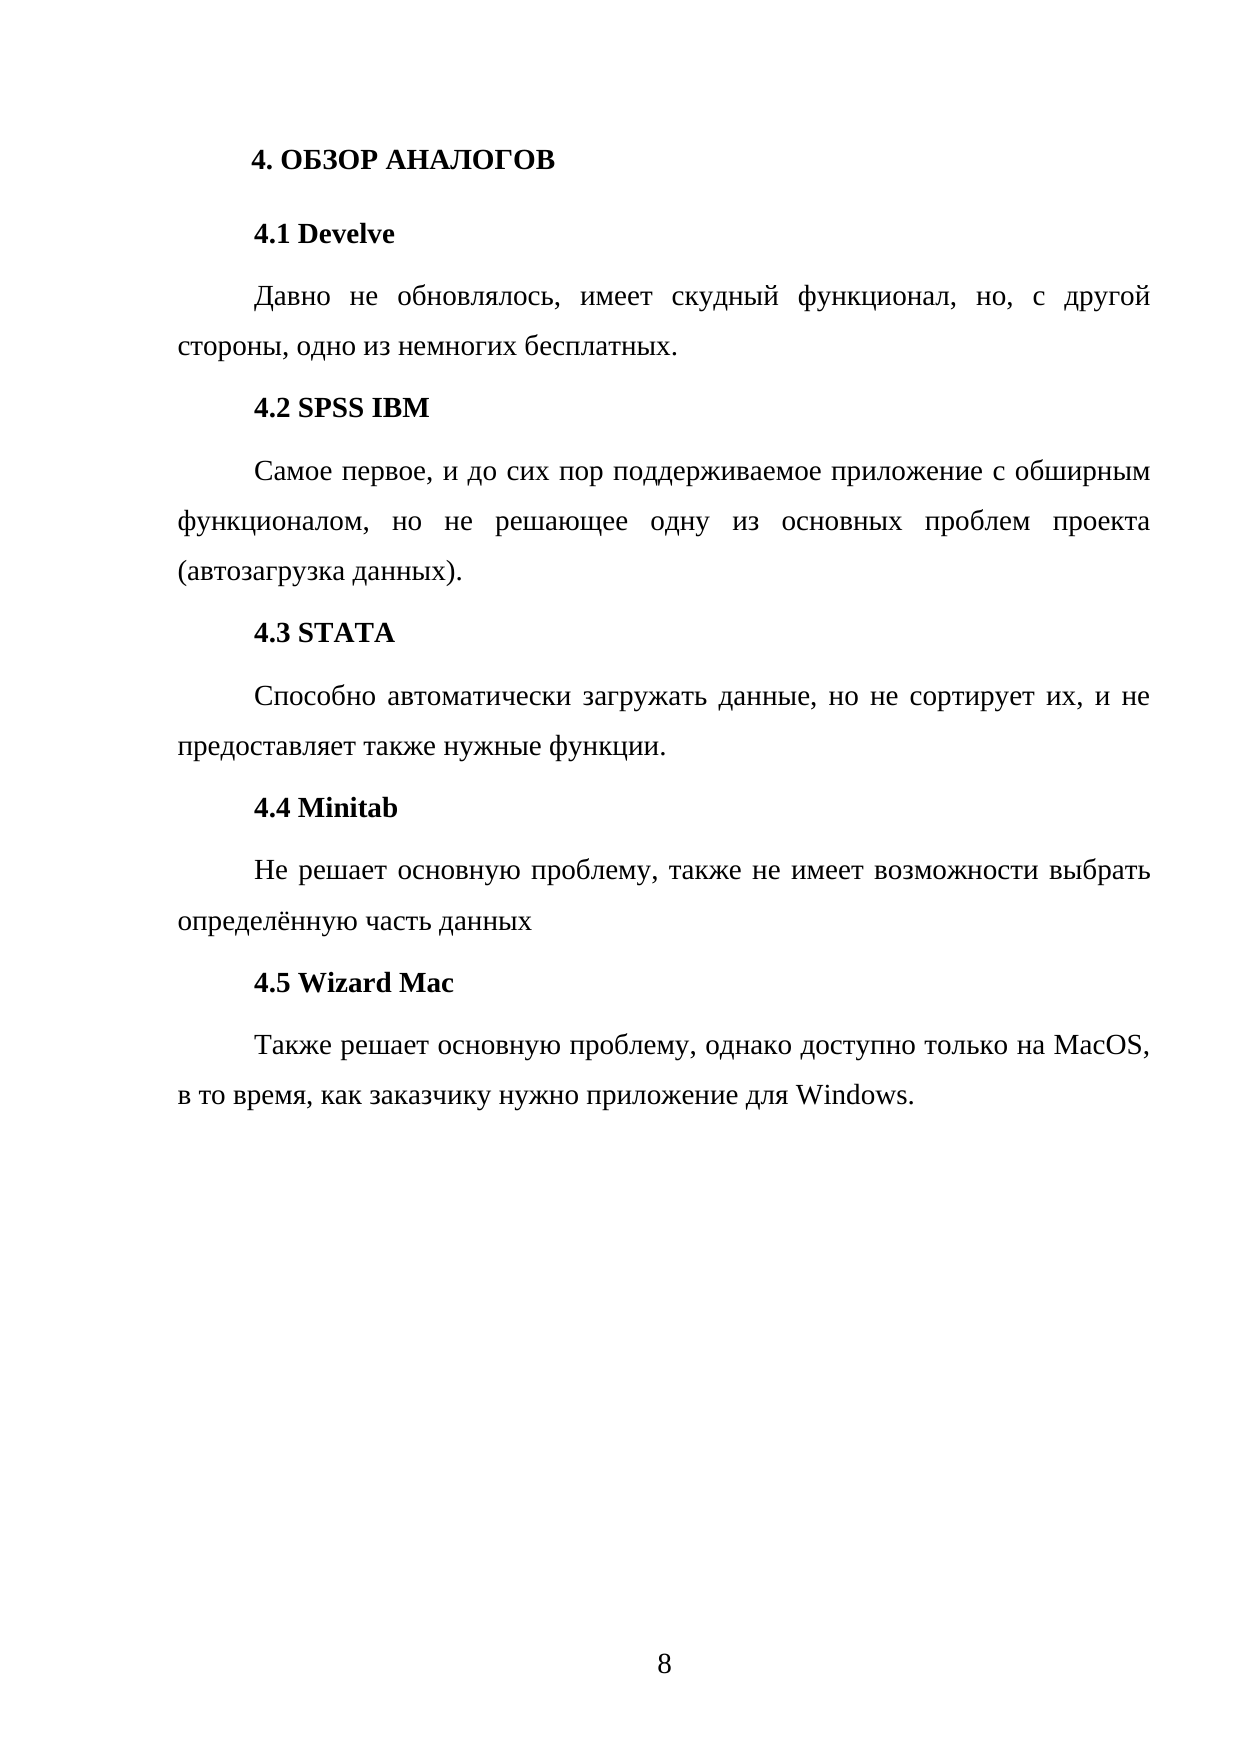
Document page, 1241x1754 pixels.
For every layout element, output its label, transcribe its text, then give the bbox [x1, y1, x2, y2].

text 4.4 Minitab [177, 790, 1151, 824]
subtitle 4. ОБЗОР АНАЛОГОВ [251, 142, 1151, 175]
text Самое первое, и до сих пор поддерживаемое приложение с обширным функционалом, но не решающее одну из основных проблем проекта (автозагрузка данных). [177, 453, 1151, 587]
text 4.1 Develve [177, 216, 1151, 249]
text 4.2 SPSS IBM [177, 391, 1151, 424]
text Давно не обновлялось, имеет скудный функционал, но, с другой стороны, одно из немногих бесплатных. [177, 278, 1151, 362]
text Способно автоматически загружать данные, но не сортирует их, и не предоставляет также нужные функции. [177, 678, 1151, 762]
text 4.5 Wizard Mac [177, 965, 1151, 998]
text Также решает основную проблему, однако доступно только на MacOS, в то время, как заказчику нужно приложение для Windows. [177, 1027, 1151, 1111]
text 4.3 STATA [177, 616, 1151, 649]
text Не решает основную проблему, также не имеет возможности выбрать определённую часть данных [177, 852, 1151, 936]
